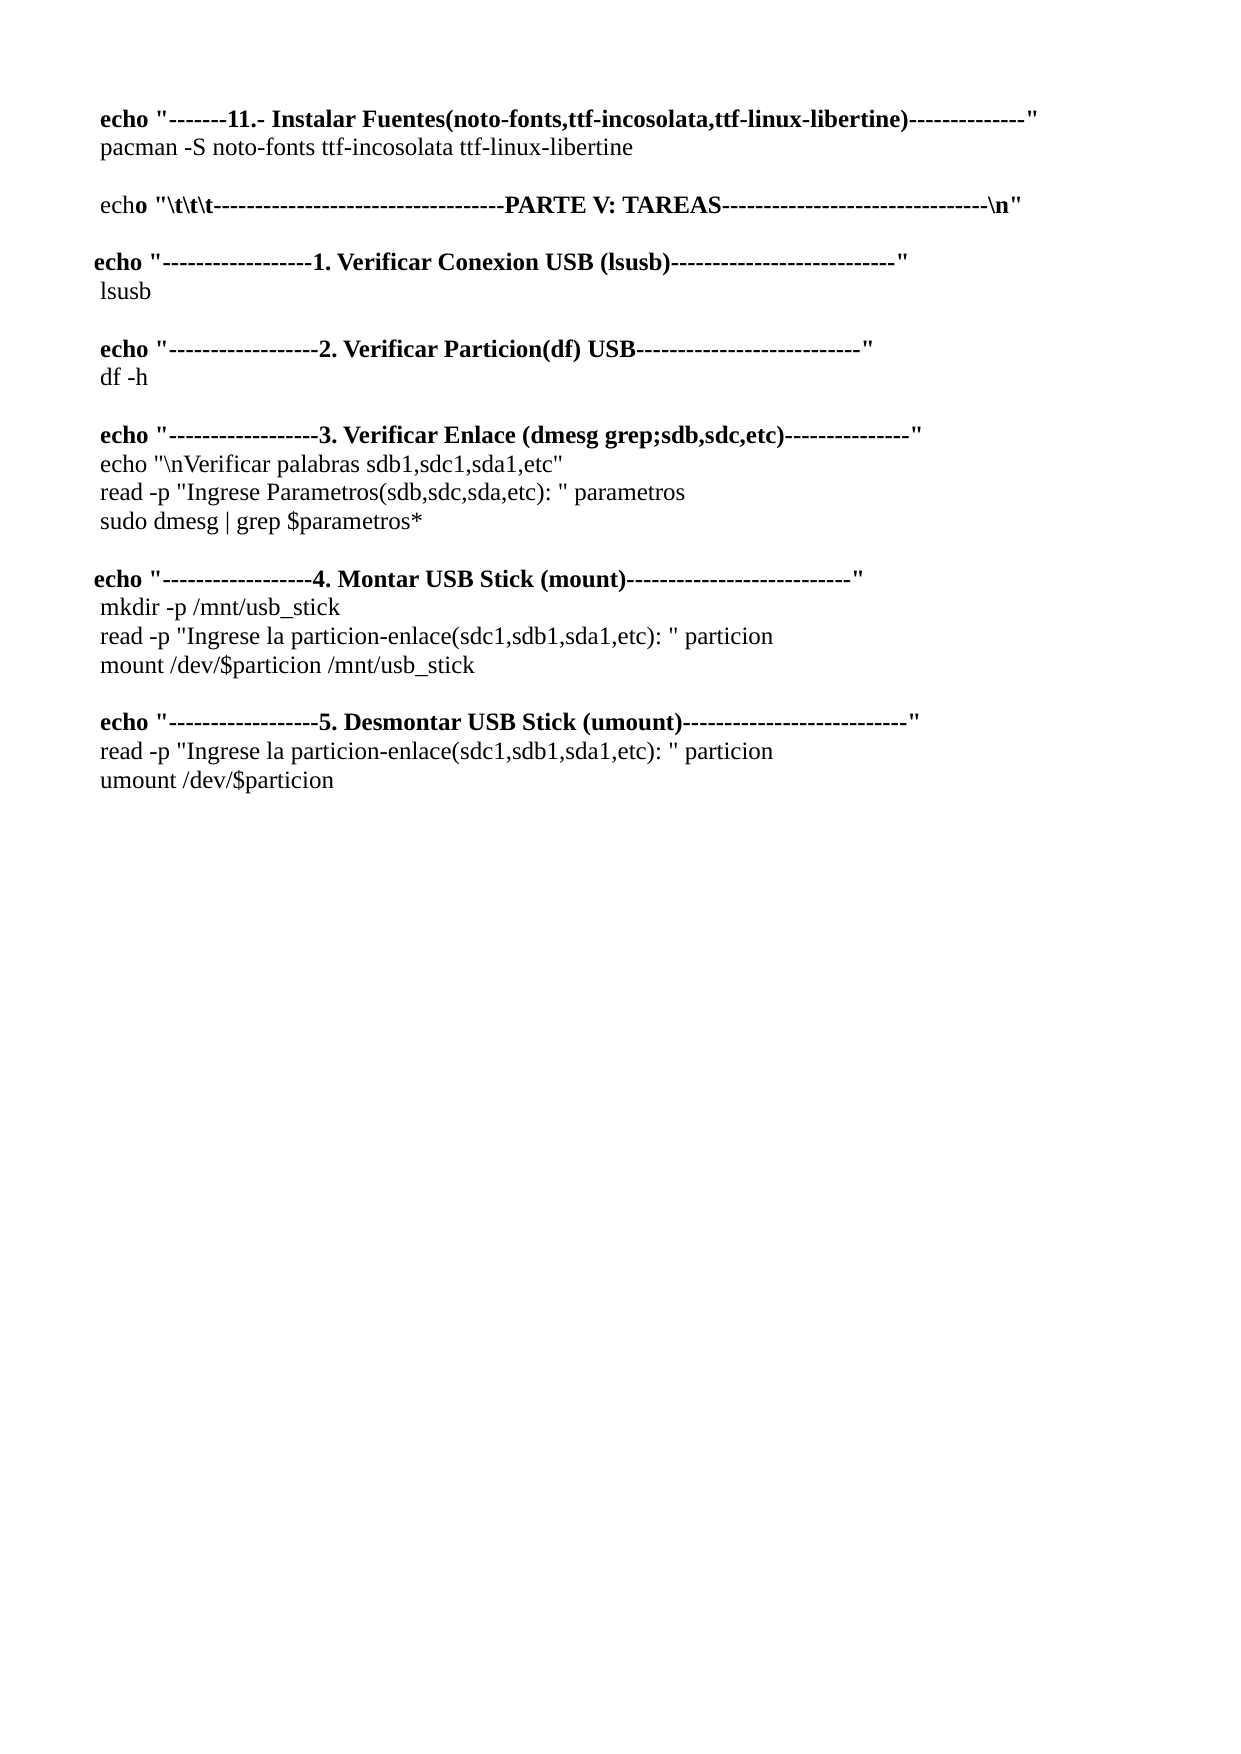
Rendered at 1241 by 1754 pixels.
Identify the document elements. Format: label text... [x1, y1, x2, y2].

text echo "-------11.- Instalar Fuentes(noto-fonts,ttf-incosolata,ttf-linux-libertine)--------------" [75, 104, 1166, 132]
text echo "------------------2. Verificar Particion(df) USB---------------------------" [75, 334, 1166, 362]
text sudo dmesg | grep $parametros* [75, 506, 1166, 535]
text read -p "Ingrese Parametros(sdb,sdc,sda,etc): " parametros [75, 477, 1166, 506]
text read -p "Ingrese la particion-enlace(sdc1,sdb1,sda1,etc): " particion [75, 736, 1166, 765]
text echo "------------------3. Verificar Enlace (dmesg grep;sdb,sdc,etc)---------------" [75, 420, 1166, 449]
text echo "------------------5. Desmontar USB Stick (umount)---------------------------" [75, 707, 1166, 736]
text echo "\nVerificar palabras sdb1,sdc1,sda1,etc" [75, 449, 1166, 477]
text lsusb [75, 276, 1166, 305]
text read -p "Ingrese la particion-enlace(sdc1,sdb1,sda1,etc): " particion [75, 621, 1166, 650]
text umount /dev/$particion [75, 765, 1166, 794]
text echo "------------------1. Verificar Conexion USB (lsusb)---------------------------" [75, 247, 1166, 276]
text df -h [75, 362, 1166, 391]
text pacman -S noto-fonts ttf-incosolata ttf-linux-libertine echo "\t\t\t-----------------------------------PARTE V: TAREAS--------------------------------\n" [75, 132, 1166, 219]
text mkdir -p /mnt/usb_stick [75, 592, 1166, 621]
text mount /dev/$particion /mnt/usb_stick [75, 650, 1166, 679]
text echo "------------------4. Montar USB Stick (mount)---------------------------" [75, 564, 1166, 592]
